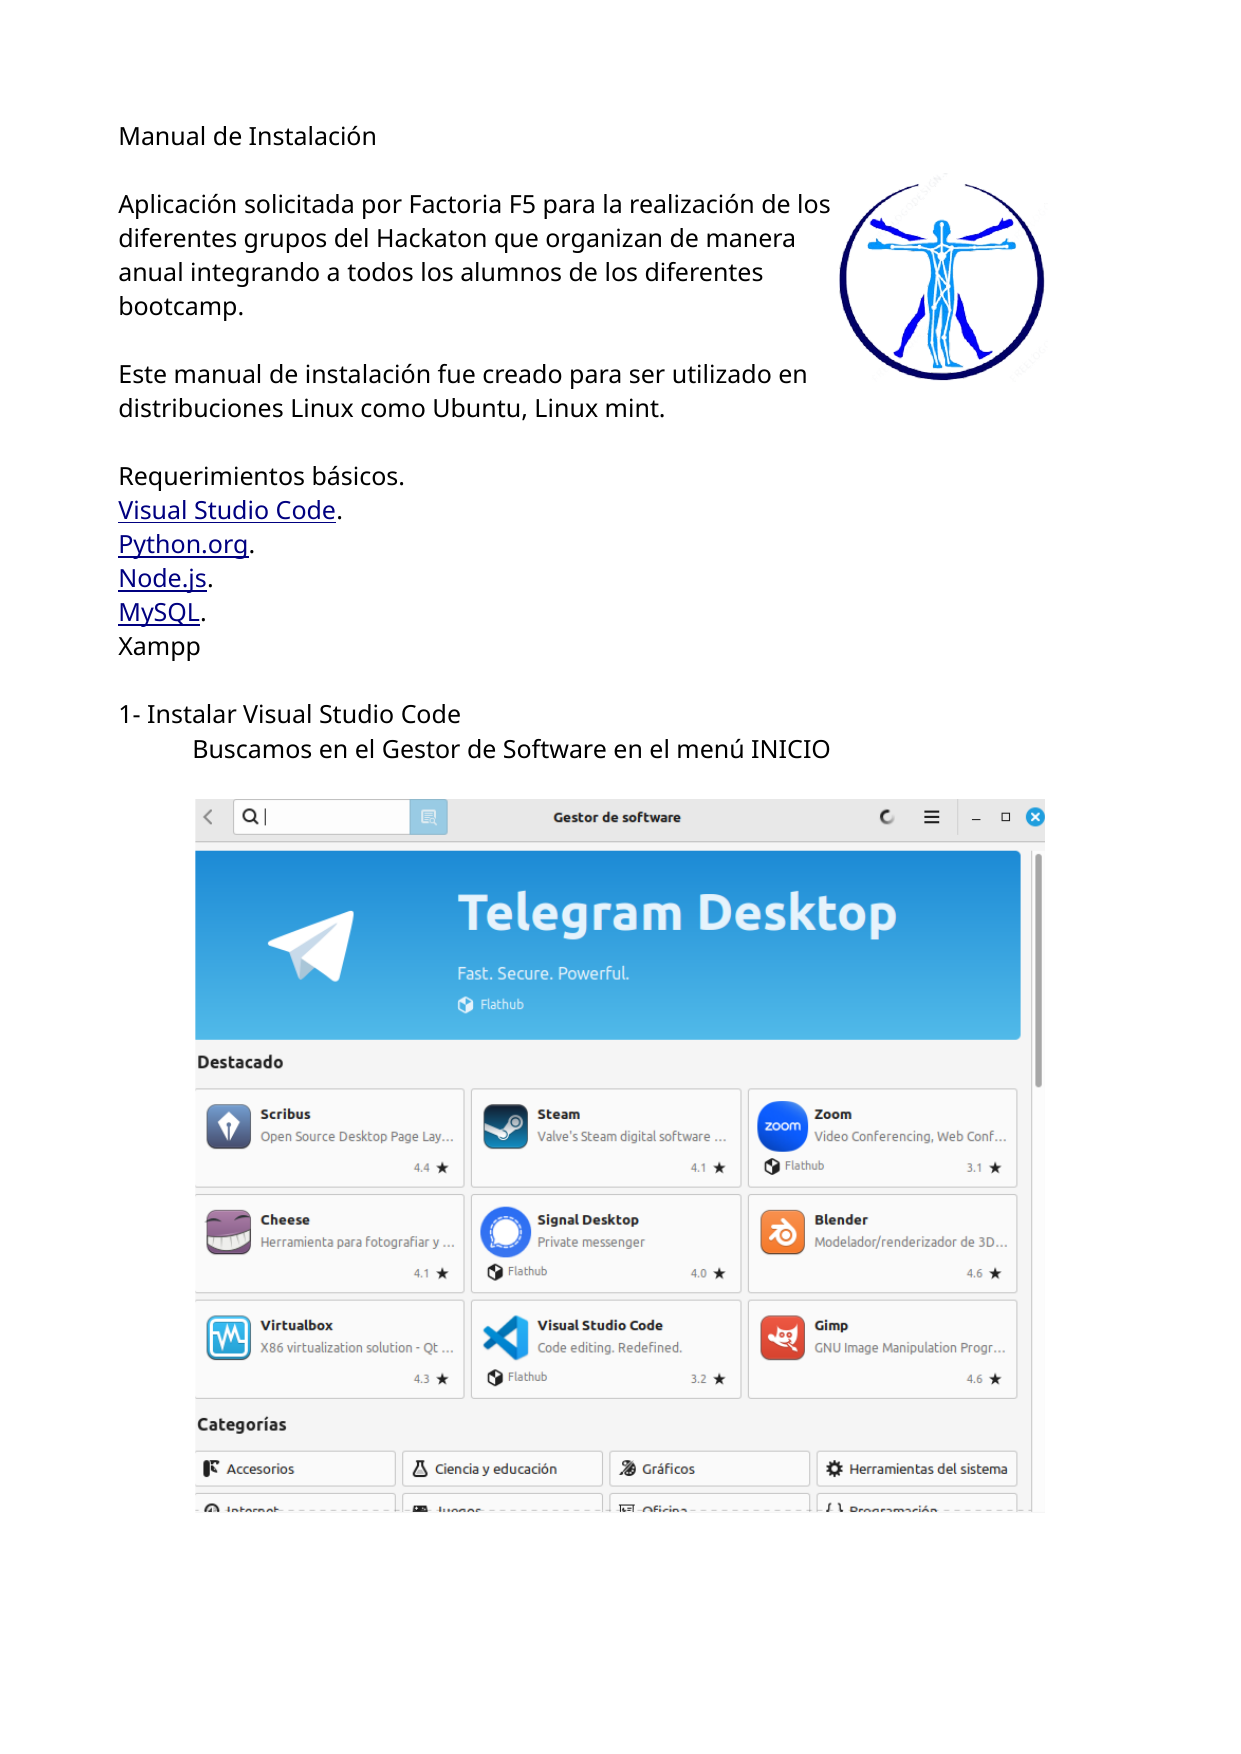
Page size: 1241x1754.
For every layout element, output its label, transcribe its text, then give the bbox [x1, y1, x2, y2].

text Node.js. [118, 561, 1122, 595]
picture [195, 799, 1045, 1513]
text MySQL. [118, 595, 1122, 629]
text Aplicación solicitada por Factoria F5 para la realización de los diferentes grupos del Hackaton que organizan de manera anual integrando a todos los alumnos de los diferentes bootcamp. [118, 186, 833, 322]
text Requerimientos básicos. [118, 459, 1122, 493]
text Este manual de instalación fue creado para ser utilizado en distribuciones Linux como Ubuntu, Linux mint. [118, 357, 1122, 425]
text Buscamos en el Gestor de Software en el menú INICIO [118, 731, 1122, 765]
text Visual Studio Code. [118, 493, 1122, 527]
text 1- Instalar Visual Studio Code [118, 697, 1122, 731]
picture [833, 173, 1048, 382]
text Python.org. [118, 527, 1122, 561]
text Xampp [118, 629, 1122, 663]
text Manual de Instalación [118, 118, 1122, 152]
text [1048, 186, 1122, 322]
